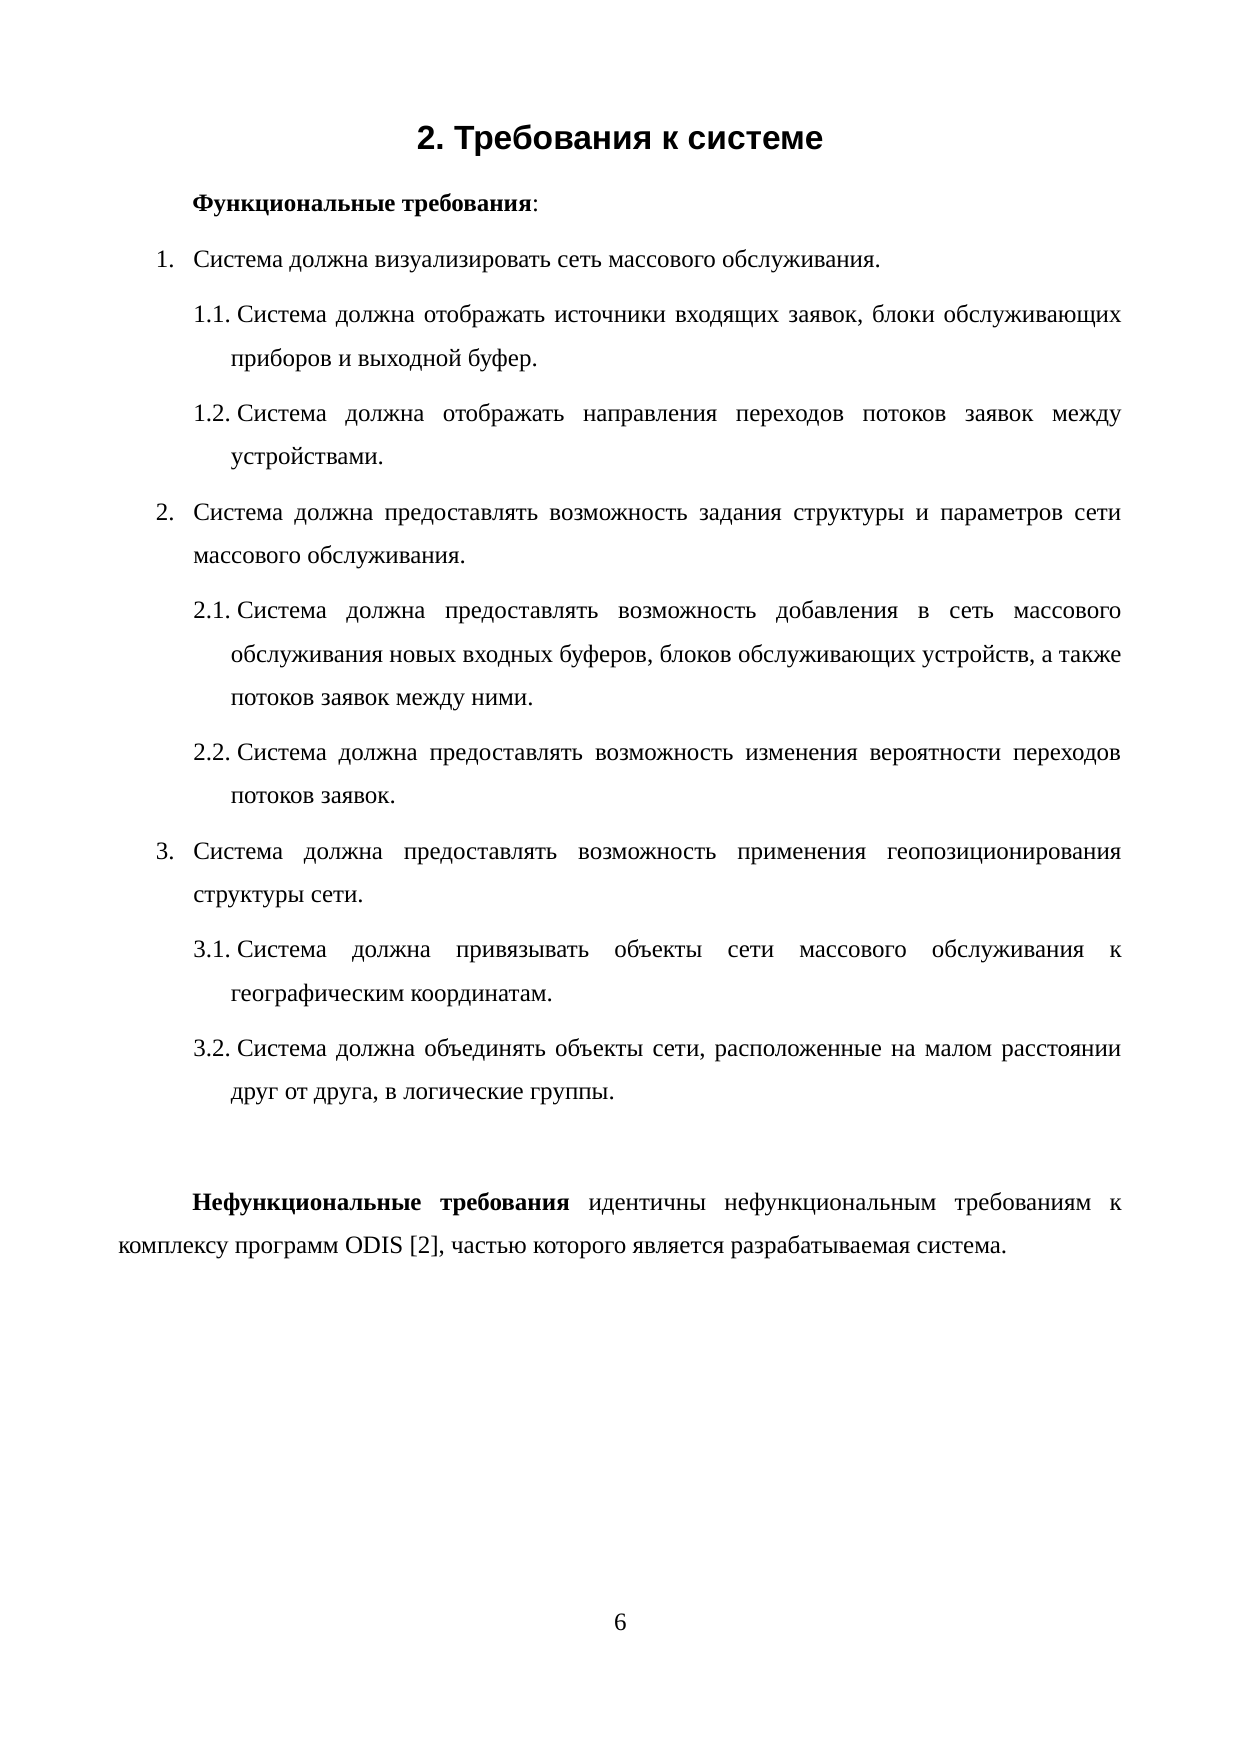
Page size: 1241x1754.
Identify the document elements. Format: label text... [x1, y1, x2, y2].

list Система должна объединять объекты сети, расположенные на малом расстоянии друг от друга, в логические группы. [193, 1033, 1122, 1105]
list Система должна предоставлять возможность применения геопозиционирования структуры сети. [156, 836, 1122, 908]
list Система должна отображать направления переходов потоков заявок между устройствами. [193, 398, 1122, 470]
list Система должна предоставлять возможность задания структуры и параметров сети массового обслуживания. [156, 497, 1122, 569]
text Нефункциональные требования идентичны нефункциональным требованиям к комплексу программ ODIS [2], частью которого является разрабатываемая система. [118, 1187, 1122, 1259]
list Система должна привязывать объекты сети массового обслуживания к географическим координатам. [193, 934, 1122, 1006]
text Функциональные требования: [118, 188, 1122, 217]
list Система должна предоставлять возможность добавления в сеть массового обслуживания новых входных буферов, блоков обслуживающих устройств, а также потоков заявок между ними. [193, 596, 1122, 711]
subtitle 2. Требования к системе [118, 118, 1122, 157]
list Система должна предоставлять возможность изменения вероятности переходов потоков заявок. [193, 737, 1122, 809]
list Система должна визуализировать сеть массового обслуживания. [156, 244, 1122, 273]
list Система должна отображать источники входящих заявок, блоки обслуживающих приборов и выходной буфер. [193, 299, 1122, 371]
